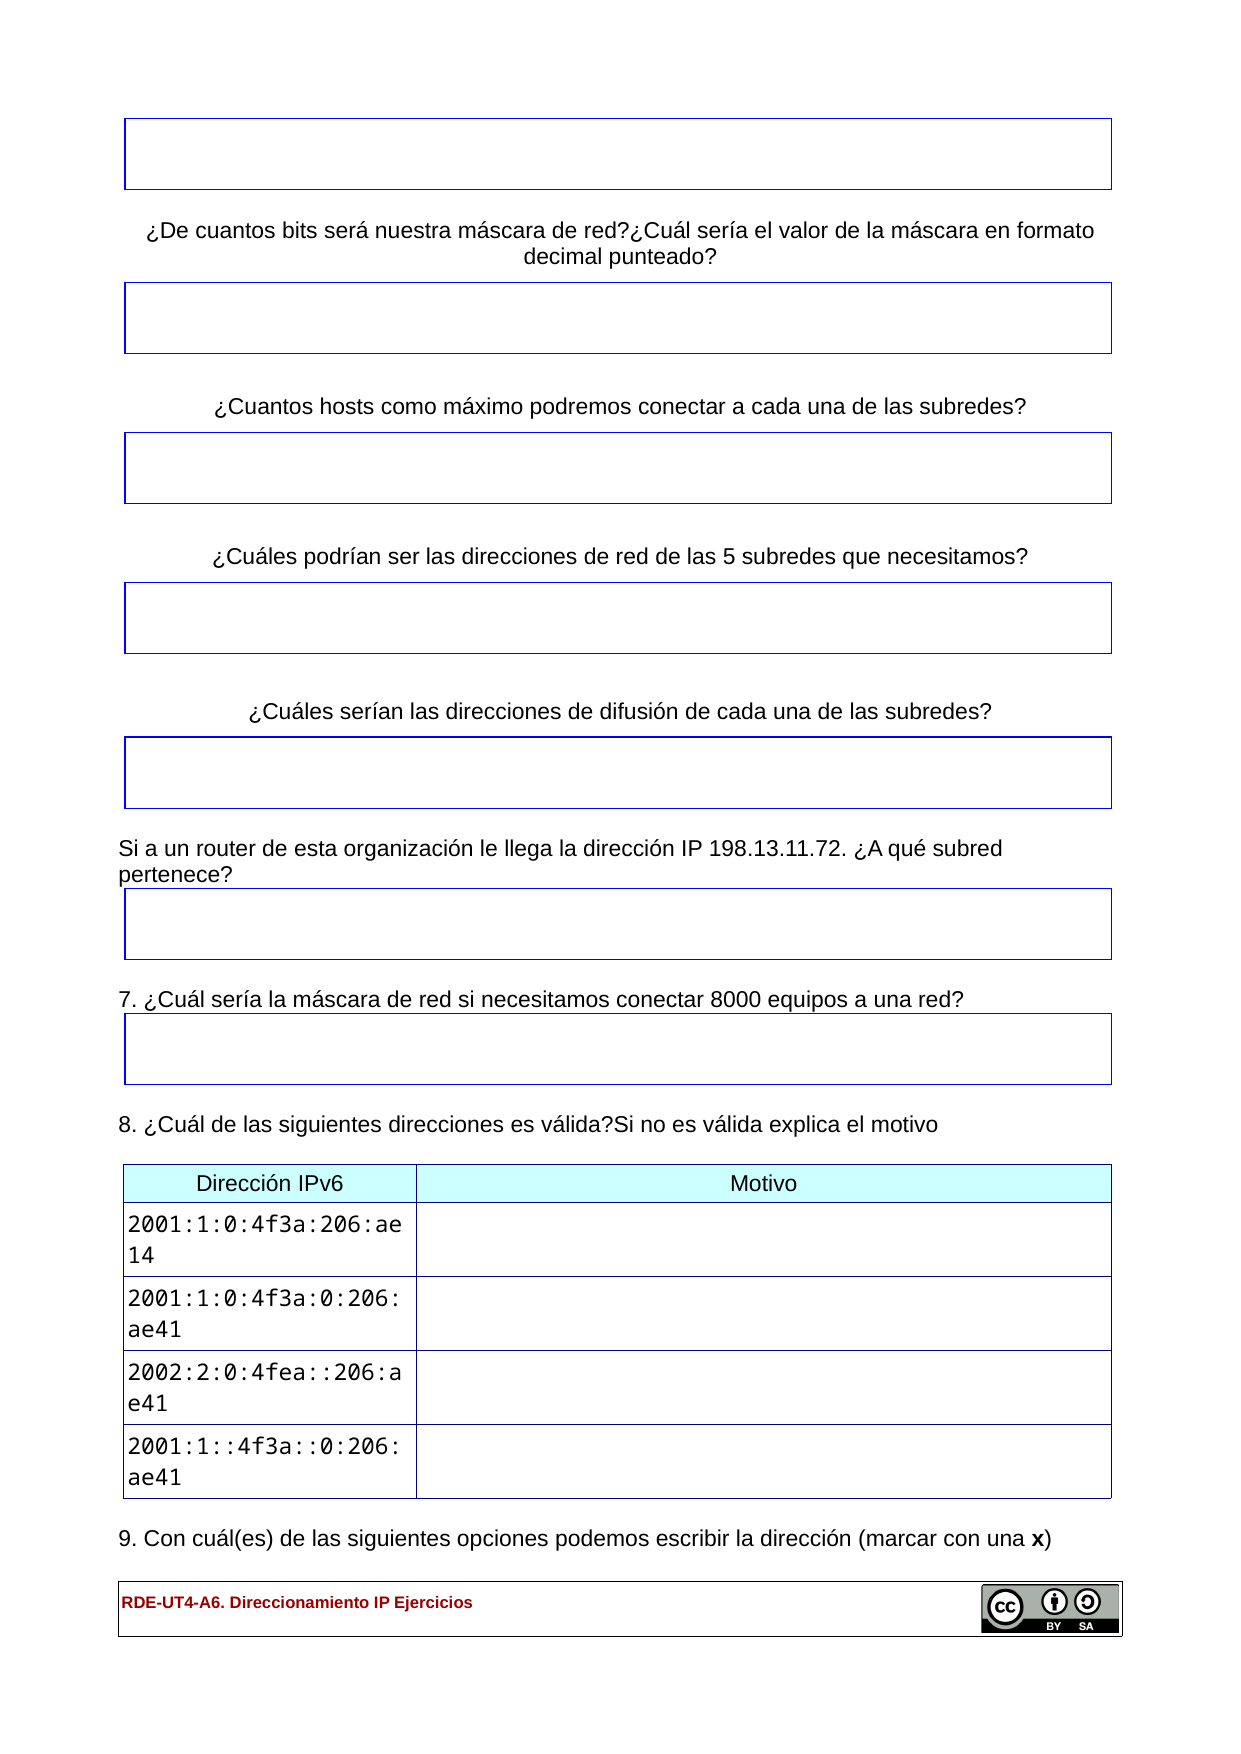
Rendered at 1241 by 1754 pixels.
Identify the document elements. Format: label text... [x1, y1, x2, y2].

table_cell 2001:1:0:4f3a:206:ae14 [124, 1203, 416, 1276]
text 9. Con cuál(es) de las siguientes opciones podemos escribir la dirección (marcar con una x) [118, 1524, 1122, 1551]
table_header [126, 583, 1111, 653]
table_cell [417, 1277, 1111, 1350]
table_header [126, 738, 1111, 808]
text ¿De cuantos bits será nuestra máscara de red?¿Cuál sería el valor de la máscara en formato decimal punteado? [118, 217, 1122, 269]
table_header [126, 433, 1111, 503]
text 8. ¿Cuál de las siguientes direcciones es válida?Si no es válida explica el motivo [118, 1111, 1122, 1137]
table_cell 2001:1::4f3a::0:206:ae41 [124, 1425, 416, 1498]
text ¿Cuáles serían las direcciones de difusión de cada una de las subredes? [118, 698, 1122, 724]
table_cell [417, 1351, 1111, 1424]
table_cell [417, 1425, 1111, 1498]
table_cell 2002:2:0:4fea::206:ae41 [124, 1351, 416, 1424]
table_header [126, 283, 1111, 353]
text ¿Cuantos hosts como máximo podremos conectar a cada una de las subredes? [118, 393, 1122, 419]
table_header [126, 119, 1111, 189]
table_header Dirección IPv6 [124, 1165, 416, 1202]
picture [981, 1584, 1119, 1633]
table_header [126, 1014, 1111, 1084]
table_header [126, 889, 1111, 959]
table_cell 2001:1:0:4f3a:0:206:ae41 [124, 1277, 416, 1350]
table_cell [417, 1203, 1111, 1276]
table_header Motivo [417, 1165, 1111, 1202]
text Si a un router de esta organización le llega la dirección IP 198.13.11.72. ¿A qué subred pertenece? [118, 835, 1122, 888]
text 7. ¿Cuál sería la máscara de red si necesitamos conectar 8000 equipos a una red? [118, 986, 1122, 1013]
text ¿Cuáles podrían ser las direcciones de red de las 5 subredes que necesitamos? [118, 543, 1122, 569]
